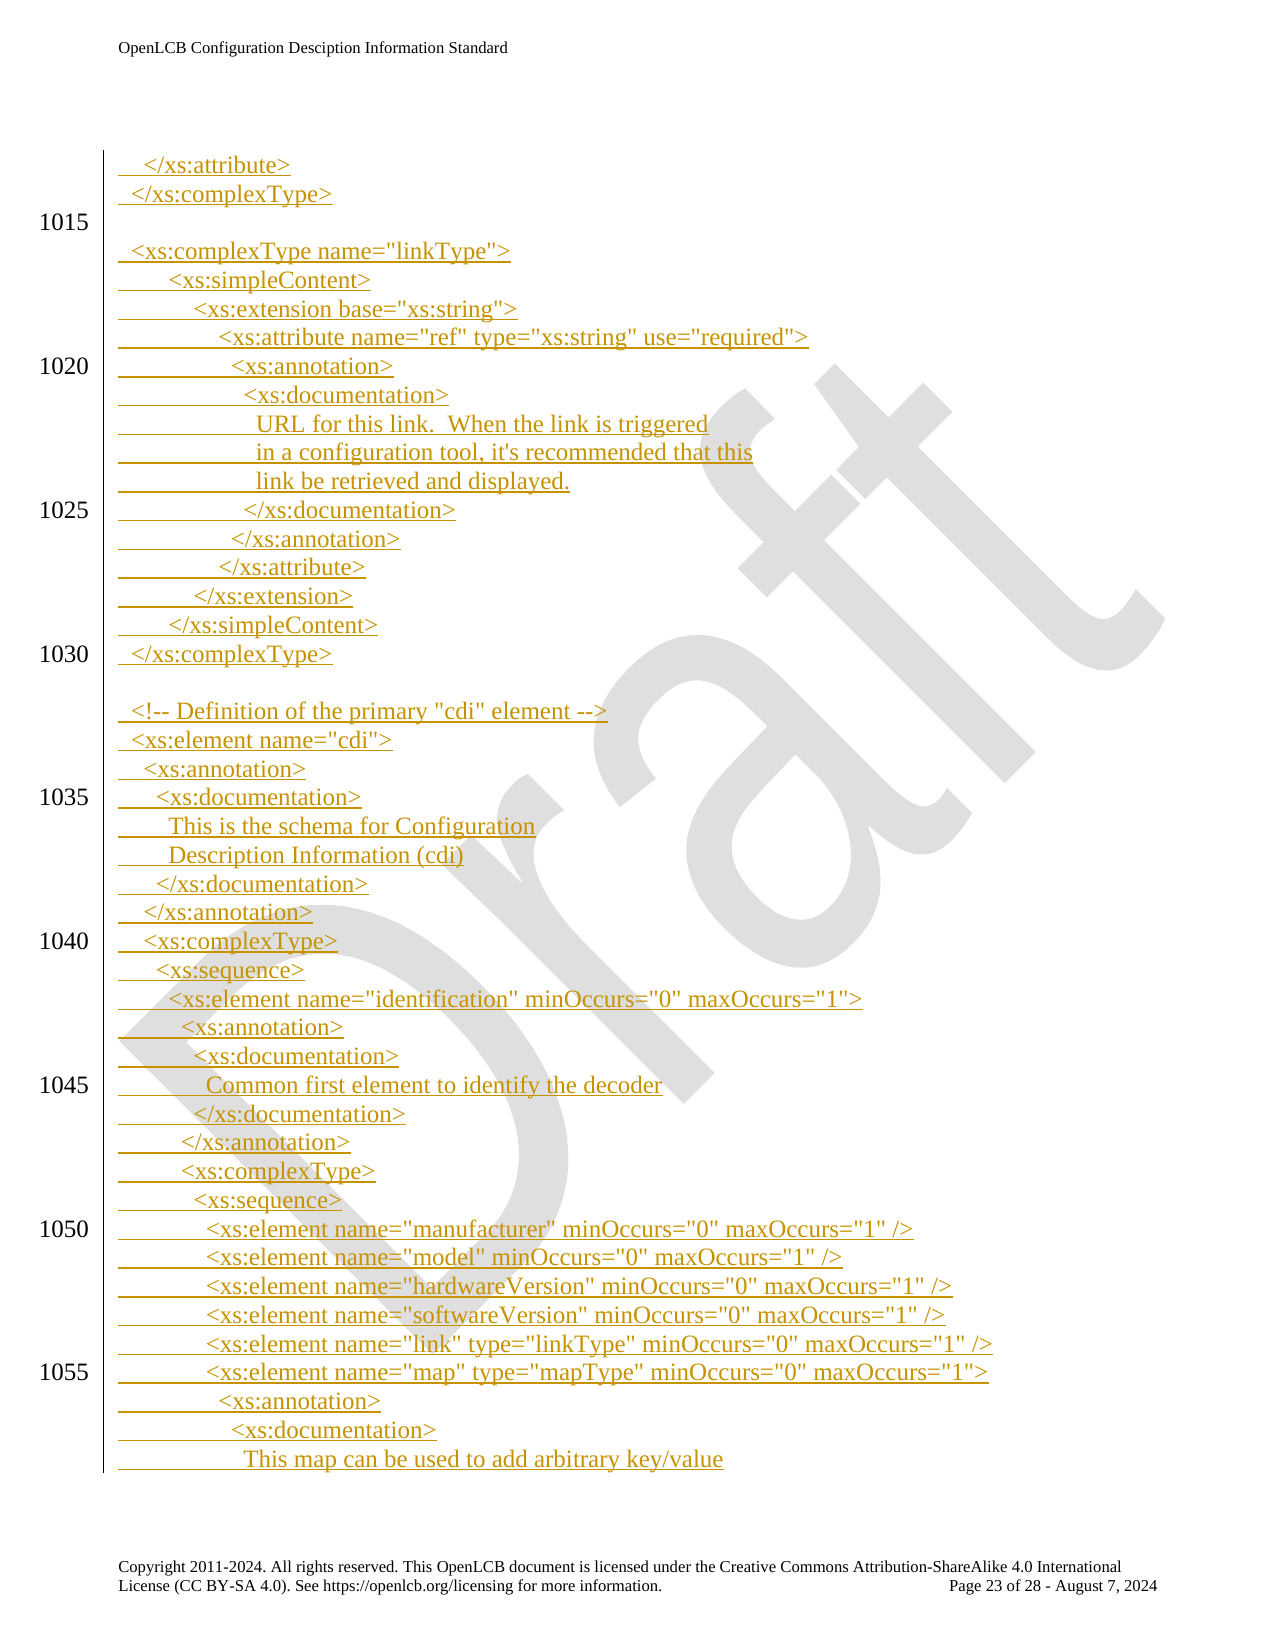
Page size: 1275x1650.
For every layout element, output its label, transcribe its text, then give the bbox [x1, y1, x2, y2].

text [859, 754, 1002, 782]
text <xs:element name="manufacturer" minOccurs="0" maxOccurs="1" /> [543, 1214, 1157, 1242]
text <xs:annotation> [118, 1386, 1157, 1415]
text [758, 897, 837, 919]
text <xs:element name="link" type="linkType" minOccurs="0" maxOccurs="1" /> [435, 1329, 1157, 1357]
text <!-- Definition of the primary "cdi" element --> [118, 696, 606, 721]
text </xs:annotation> [272, 1127, 518, 1156]
text <xs:element name="identification" minOccurs="0" maxOccurs="1"> [221, 984, 437, 1009]
text [642, 696, 765, 725]
text [868, 897, 1157, 926]
text [536, 869, 699, 897]
text [888, 782, 1157, 811]
text [1054, 581, 1157, 610]
text This is the schema for Configuration [733, 811, 849, 840]
text [981, 696, 1157, 725]
text [842, 495, 932, 524]
text [639, 725, 766, 754]
text [968, 495, 1157, 524]
text Common first element to identify the decoder [690, 1070, 1157, 1099]
text [534, 840, 688, 869]
text [929, 409, 1157, 437]
text in a configuration tool, it's recommended that this [750, 437, 858, 466]
text <xs:annotation> [118, 351, 1157, 380]
text </xs:complexType> [118, 639, 670, 667]
text <xs:extension base="xs:string"> [118, 294, 1157, 322]
text <xs:annotation> [508, 1012, 619, 1041]
text [830, 725, 974, 754]
text [738, 869, 849, 897]
text [642, 754, 739, 782]
text <xs:element name="model" minOccurs="0" maxOccurs="1" /> [118, 1242, 344, 1267]
text [895, 610, 1047, 639]
text link be retrieved and displayed. [118, 466, 718, 495]
text <xs:simpleContent> [118, 265, 1157, 294]
text </xs:annotation> [118, 1127, 229, 1152]
text <xs:sequence> [118, 1185, 287, 1210]
text [1010, 725, 1157, 754]
text </xs:annotation> [118, 897, 504, 926]
text <xs:complexType> [301, 1156, 518, 1185]
text [880, 869, 1157, 897]
text <xs:documentation> [118, 380, 831, 409]
text <xs:complexType name="linkType"> [118, 236, 1157, 265]
text <xs:attribute name="ref" type="xs:string" use="required"> [118, 322, 1157, 351]
text <xs:element name="manufacturer" minOccurs="0" maxOccurs="1" /> [359, 1214, 501, 1239]
text </xs:documentation> [244, 1099, 515, 1127]
text <xs:complexType> [406, 926, 533, 955]
text </xs:extension> [118, 581, 830, 610]
text [745, 782, 840, 811]
text [1126, 639, 1157, 667]
text </xs:annotation> [566, 1127, 1157, 1156]
text <xs:element name="link" type="linkType" minOccurs="0" maxOccurs="1" /> [118, 1329, 431, 1354]
text <xs:element name="hardwareVersion" minOccurs="0" maxOccurs="1" /> [118, 1271, 373, 1296]
text <xs:annotation> [118, 754, 603, 782]
text [732, 840, 850, 869]
text This map can be used to add arbitrary key/value [118, 1444, 1157, 1472]
text [549, 897, 721, 926]
text This is the schema for Configuration [537, 811, 695, 840]
text [771, 755, 821, 782]
text [727, 639, 887, 667]
text <xs:element name="softwareVersion" minOccurs="0" maxOccurs="1" /> [118, 1300, 402, 1325]
text <xs:documentation> [118, 782, 514, 811]
text </xs:documentation> [118, 869, 474, 897]
text <xs:sequence> [450, 955, 562, 984]
text [997, 524, 1157, 552]
text [866, 581, 1018, 610]
text [538, 782, 714, 811]
text <xs:complexType> [567, 1156, 1157, 1185]
text [756, 409, 850, 437]
text <xs:complexType> [118, 1156, 258, 1181]
text <xs:complexType> [571, 926, 756, 955]
text Common first element to identify the decoder [215, 1070, 504, 1095]
text <xs:sequence> [558, 1185, 1157, 1214]
text [529, 1041, 648, 1070]
text [684, 1041, 1157, 1070]
text [1007, 754, 1157, 782]
text <xs:annotation> [118, 1012, 147, 1037]
text [1025, 552, 1157, 581]
text [801, 696, 945, 725]
text <xs:element name="cdi"> [118, 725, 595, 754]
text [939, 466, 1157, 495]
text <xs:sequence> [118, 955, 204, 980]
text </xs:complexType> [118, 179, 1157, 207]
text URL for this link. When the link is triggered [118, 409, 718, 434]
text This is the schema for Configuration [954, 811, 1157, 840]
text </xs:documentation> [118, 1099, 201, 1124]
text <xs:element name="map" type="mapType" minOccurs="0" maxOccurs="1"> [118, 1357, 1157, 1386]
text This is the schema for Configuration [118, 811, 499, 836]
text [118, 1041, 143, 1066]
text [853, 380, 1157, 409]
text </xs:annotation> [118, 524, 762, 552]
text <xs:element name="model" minOccurs="0" maxOccurs="1" /> [387, 1242, 476, 1267]
text Description Information (cdi) [118, 840, 464, 865]
text <xs:element name="manufacturer" minOccurs="0" maxOccurs="1" /> [118, 1214, 316, 1239]
text in a configuration tool, it's recommended that this [919, 437, 1157, 466]
text <xs:sequence> [330, 1185, 514, 1214]
text Common first element to identify the decoder [546, 1070, 677, 1099]
text <xs:element name="model" minOccurs="0" maxOccurs="1" /> [518, 1242, 1157, 1271]
text <xs:element name="identification" minOccurs="0" maxOccurs="1"> [118, 984, 175, 1009]
text in a configuration tool, it's recommended that this [118, 437, 701, 462]
text [924, 639, 1085, 667]
text <xs:annotation> [189, 1012, 468, 1041]
text <xs:complexType> [118, 926, 242, 951]
text <xs:element name="hardwareVersion" minOccurs="0" maxOccurs="1" /> [489, 1271, 1157, 1300]
text [780, 495, 809, 510]
text <xs:element name="softwareVersion" minOccurs="0" maxOccurs="1" /> [460, 1300, 1157, 1329]
text <xs:sequence> [247, 955, 406, 984]
text [874, 840, 1157, 869]
text [825, 524, 960, 552]
text </xs:documentation> [118, 495, 744, 524]
text </xs:simpleContent> [118, 610, 859, 639]
text Common first element to identify the decoder [118, 1070, 172, 1095]
text </xs:attribute> [118, 552, 752, 581]
text <xs:documentation> [118, 1415, 1157, 1444]
text </xs:documentation> [559, 1099, 1157, 1127]
text <xs:element name="identification" minOccurs="0" maxOccurs="1"> [627, 984, 1157, 1012]
text <xs:element name="identification" minOccurs="0" maxOccurs="1"> [482, 984, 587, 1009]
text </xs:attribute> [118, 150, 1157, 179]
text [755, 466, 860, 495]
text [837, 552, 989, 581]
text <xs:sequence> [598, 955, 1157, 984]
text <xs:complexType> [841, 926, 1157, 955]
text <xs:documentation> [187, 1041, 490, 1070]
text <xs:annotation> [655, 1012, 1157, 1041]
text [478, 840, 514, 869]
